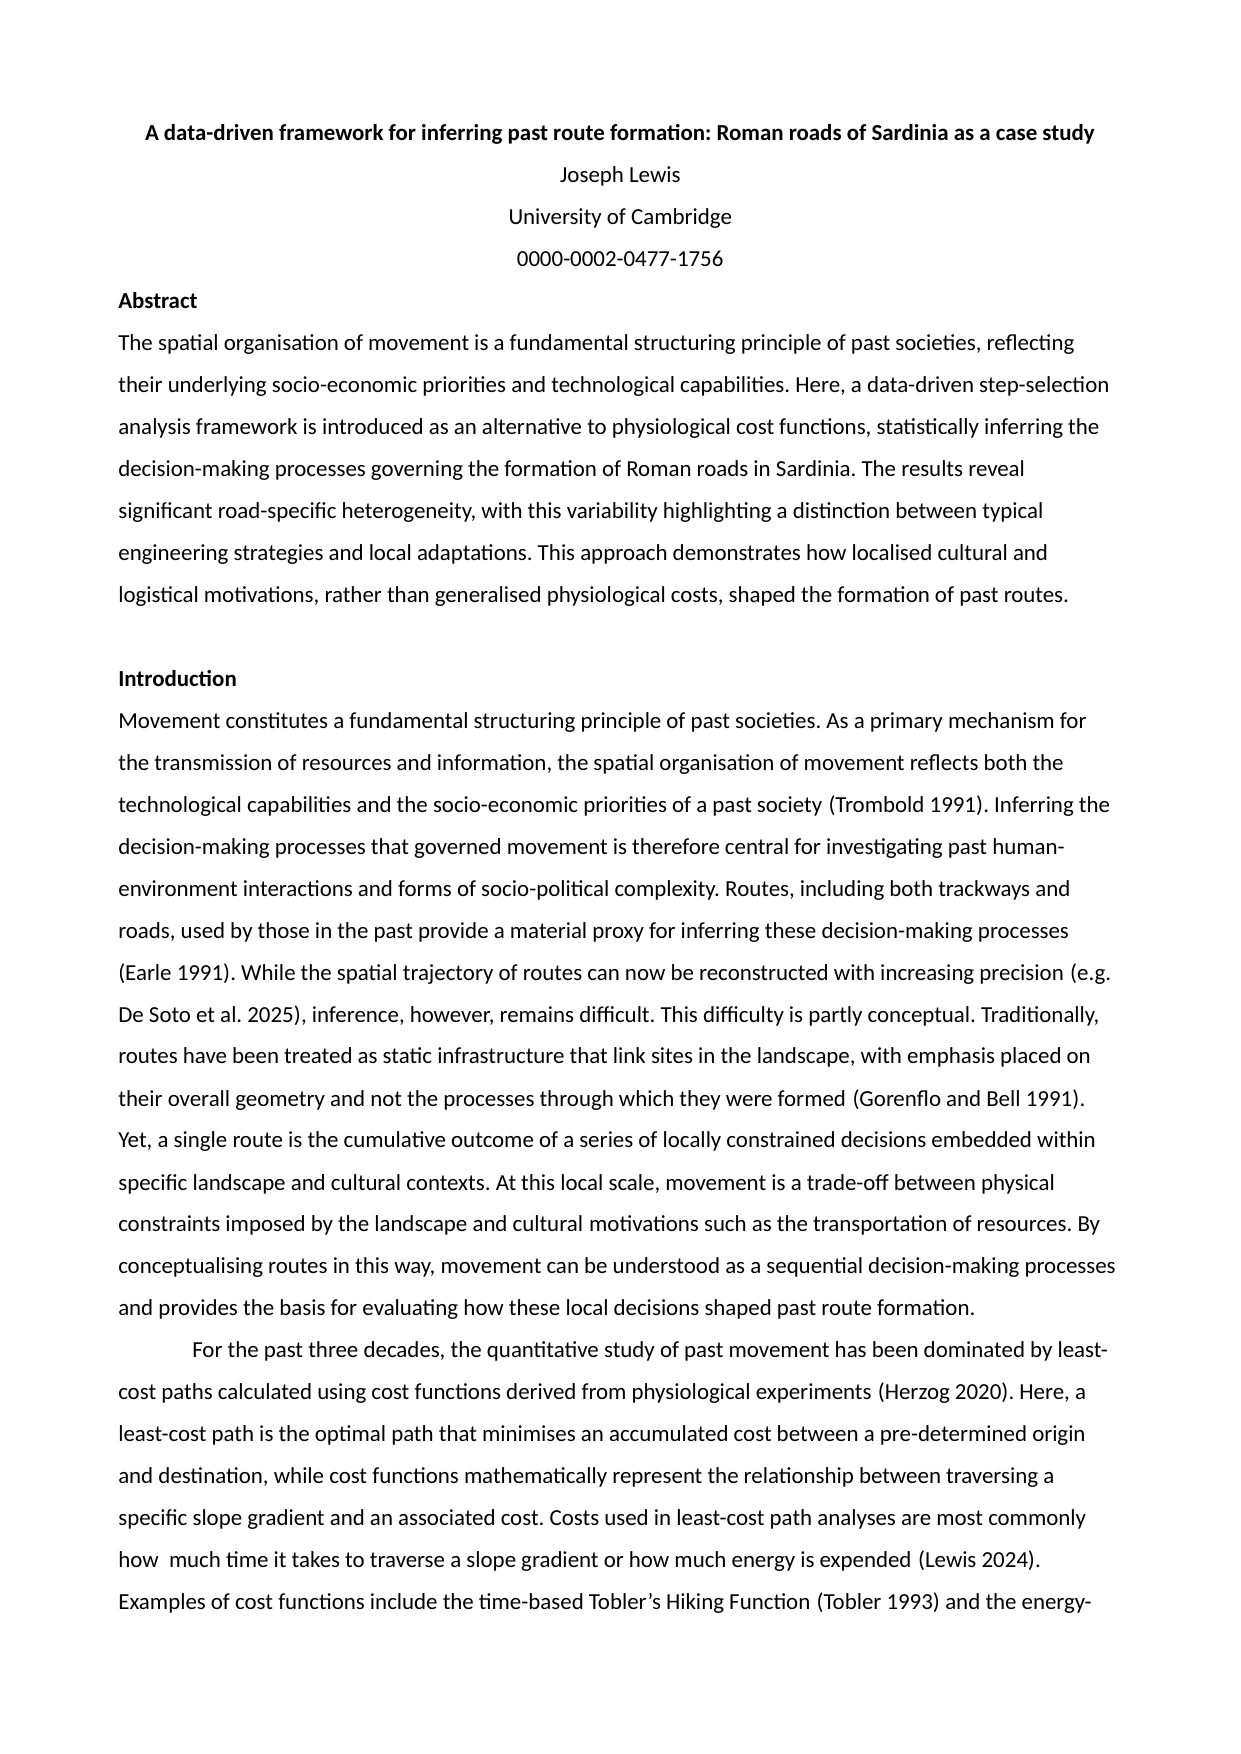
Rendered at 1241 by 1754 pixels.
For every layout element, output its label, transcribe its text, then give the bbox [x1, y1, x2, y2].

text A data-driven framework for inferring past route formation: Roman roads of Sardinia as a case study [118, 118, 1122, 146]
text The spatial organisation of movement is a fundamental structuring principle of past societies, reflecting their underlying socio-economic priorities and technological capabilities. Here, a data-driven step-selection analysis framework is introduced as an alternative to physiological cost functions, statistically inferring the decision-making processes governing the formation of Roman roads in Sardinia. The results reveal significant road-specific heterogeneity, with this variability highlighting a distinction between typical engineering strategies and local adaptations. This approach demonstrates how localised cultural and logistical motivations, rather than generalised physiological costs, shaped the formation of past routes. [118, 328, 1122, 608]
text 0000-0002-0477-1756 [118, 244, 1122, 272]
text Abstract [118, 286, 1122, 314]
text Introduction [118, 664, 1122, 692]
text University of Cambridge [118, 202, 1122, 230]
text Movement constitutes a fundamental structuring principle of past societies. As a primary mechanism for the transmission of resources and information, the spatial organisation of movement reflects both the technological capabilities and the socio-economic priorities of a past society (Trombold 1991). Inferring the decision-making processes that governed movement is therefore central for investigating past human-environment interactions and forms of socio-political complexity. Routes, including both trackways and roads, used by those in the past provide a material proxy for inferring these decision-making processes (Earle 1991). While the spatial trajectory of routes can now be reconstructed with increasing precision (e.g. De Soto et al. 2025), inference, however, remains difficult. This difficulty is partly conceptual. Traditionally, routes have been treated as static infrastructure that link sites in the landscape, with emphasis placed on their overall geometry and not the processes through which they were formed (Gorenflo and Bell 1991). Yet, a single route is the cumulative outcome of a series of locally constrained decisions embedded within specific landscape and cultural contexts. At this local scale, movement is a trade-off between physical constraints imposed by the landscape and cultural motivations such as the transportation of resources. By conceptualising routes in this way, movement can be understood as a sequential decision-making processes and provides the basis for evaluating how these local decisions shaped past route formation. [118, 706, 1122, 1322]
text Joseph Lewis [118, 160, 1122, 188]
text For the past three decades, the quantitative study of past movement has been dominated by least-cost paths calculated using cost functions derived from physiological experiments (Herzog 2020). Here, a least-cost path is the optimal path that minimises an accumulated cost between a pre-determined origin and destination, while cost functions mathematically represent the relationship between traversing a specific slope gradient and an associated cost. Costs used in least-cost path analyses are most commonly how much time it takes to traverse a slope gradient or how much energy is expended (Lewis 2024). Examples of cost functions include the time-based Tobler’s Hiking Function (Tobler 1993) and the energy- [118, 1336, 1122, 1615]
